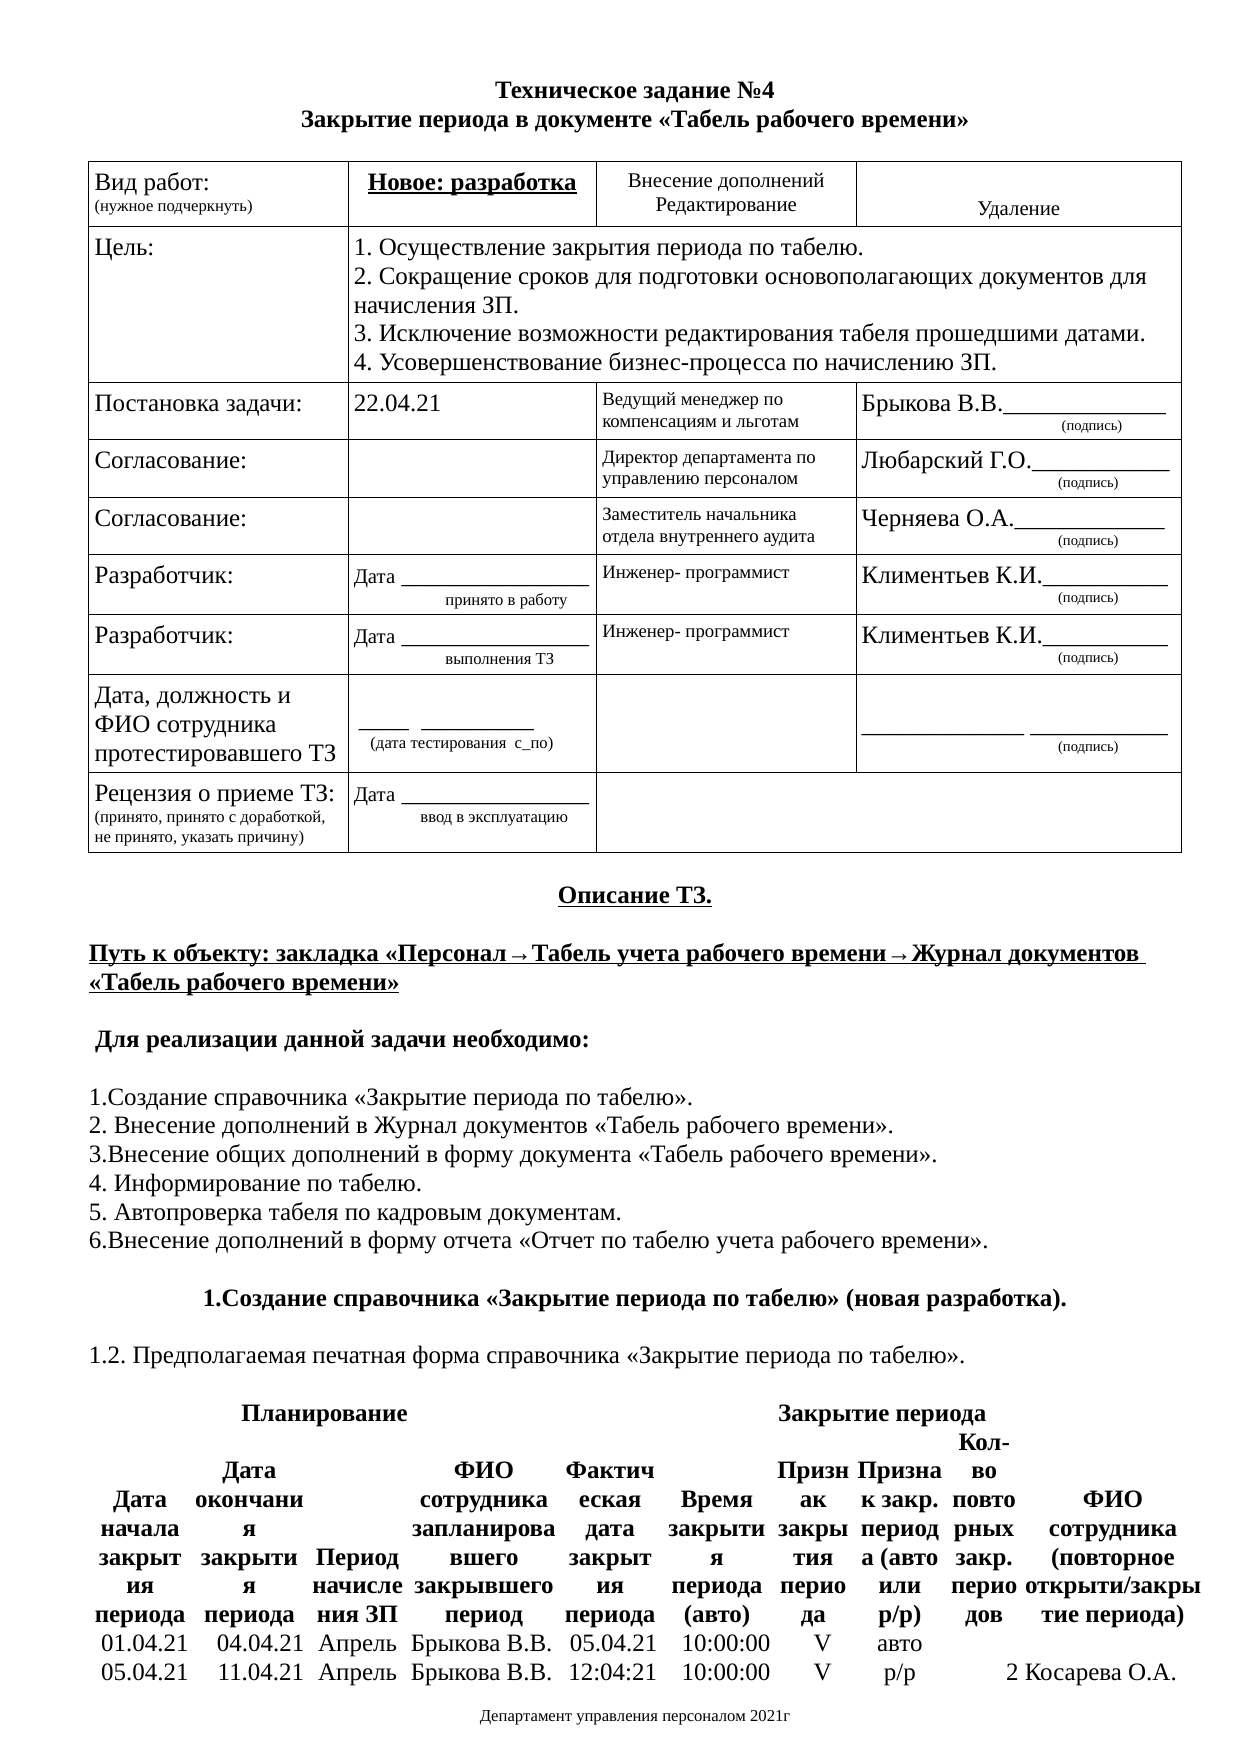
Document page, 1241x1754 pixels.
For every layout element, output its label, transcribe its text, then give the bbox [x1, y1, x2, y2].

table_cell Период начисления ЗП [307, 1427, 407, 1628]
table_cell [597, 675, 856, 772]
table_cell V [773, 1628, 853, 1657]
table_cell Любарский Г.О.___________ (подпись) [857, 440, 1181, 497]
text 1.2. Предполагаемая печатная форма справочника «Закрытие периода по табелю». [88, 1341, 1181, 1369]
table_cell Климентьев К.И.__________ (подпись) [857, 615, 1181, 674]
text 5. Автопроверка табеля по кадровым документам. [88, 1197, 1181, 1226]
table_cell Дата начала закрытия периода [89, 1427, 191, 1628]
table_cell 2 [946, 1657, 1021, 1686]
table_cell Инженер- программист [597, 555, 856, 614]
table_header Планирование [89, 1398, 560, 1427]
text 1.Создание справочника «Закрытие периода по табелю» (новая разработка). [88, 1283, 1181, 1312]
table_cell Дата _______________ ввод в эксплуатацию [349, 773, 596, 851]
table_cell 05.04.21 [560, 1628, 660, 1657]
table_cell Директор департамента по управлению персоналом [597, 440, 856, 497]
text Описание ТЗ. [88, 881, 1181, 909]
table_cell [597, 773, 1181, 851]
table_cell Разработчик: [89, 555, 348, 614]
table_cell Заместитель начальника отдела внутреннего аудита [597, 498, 856, 554]
table_cell Дата _______________ выполнения ТЗ [349, 615, 596, 674]
table_cell 01.04.21 [89, 1628, 191, 1657]
text 6.Внесение дополнений в форму отчета «Отчет по табелю учета рабочего времени». [88, 1226, 1181, 1254]
table_cell [349, 498, 596, 554]
text Путь к объекту: закладка «Персонал→Табель учета рабочего времени→Журнал документов «Табель рабочего времени» [88, 938, 1181, 996]
table_cell 10:00:00 [660, 1628, 773, 1657]
table_cell [1021, 1628, 1204, 1657]
table_cell Признак закр. периода (авто или р/р) [853, 1427, 946, 1628]
table_cell Рецензия о приеме ТЗ: (принято, принято с доработкой, не принято, указать причину) [89, 773, 348, 851]
table_cell Время закрытия периода (авто) [660, 1427, 773, 1628]
table_cell р/р [853, 1657, 946, 1686]
table_header Вид работ: (нужное подчеркнуть) [89, 162, 348, 226]
table_cell Инженер- программист [597, 615, 856, 674]
table_cell Черняева О.А.____________ (подпись) [857, 498, 1181, 554]
table_cell Признак закрытия периода [773, 1427, 853, 1628]
table_cell 10:00:00 [660, 1657, 773, 1686]
table_cell ____ _________ (дата тестирования с_по) [349, 675, 596, 772]
table_cell Постановка задачи: [89, 383, 348, 439]
table_cell Дата _______________ принято в работу [349, 555, 596, 614]
text Техническое задание №4 [88, 75, 1181, 104]
table_cell Апрель [307, 1657, 407, 1686]
table_cell Кол-во повторных закр. периодов [946, 1427, 1021, 1628]
table_cell ФИО сотрудника запланировавшего закрывшего период [408, 1427, 560, 1628]
table_cell Косарева О.А. [1021, 1657, 1204, 1686]
table_cell 04.04.21 [191, 1628, 307, 1657]
table_header Закрытие периода [560, 1398, 1204, 1427]
table_cell Дата окончания закрытия периода [191, 1427, 307, 1628]
table_cell Дата, должность и ФИО сотрудника протестировавшего ТЗ [89, 675, 348, 772]
text 3.Внесение общих дополнений в форму документа «Табель рабочего времени». [88, 1139, 1181, 1168]
table_cell Брыкова В.В. [408, 1628, 560, 1657]
text Для реализации данной задачи необходимо: [88, 1024, 1181, 1053]
table_cell Апрель [307, 1628, 407, 1657]
table_cell 05.04.21 [89, 1657, 191, 1686]
table_cell Разработчик: [89, 615, 348, 674]
table_cell Ведущий менеджер по компенсациям и льготам [597, 383, 856, 439]
table_cell Брыкова В.В._____________ (подпись) [857, 383, 1181, 439]
text 1.Создание справочника «Закрытие периода по табелю». [88, 1082, 1181, 1111]
table_cell Цель: [89, 227, 348, 382]
table_cell V [773, 1657, 853, 1686]
table_cell 12:04:21 [560, 1657, 660, 1686]
table_header Удаление [857, 162, 1181, 226]
text 4. Информирование по табелю. [88, 1168, 1181, 1197]
table_header Новое: разработка [349, 162, 596, 226]
table_cell Фактическая дата закрытия периода [560, 1427, 660, 1628]
table_cell 22.04.21 [349, 383, 596, 439]
table_cell Брыкова В.В. [408, 1657, 560, 1686]
table_cell [946, 1628, 1021, 1657]
table_cell ФИО сотрудника (повторное открыти/закрытие периода) [1021, 1427, 1204, 1628]
text 2. Внесение дополнений в Журнал документов «Табель рабочего времени». [88, 1111, 1181, 1139]
table_header Внесение дополнений Редактирование [597, 162, 856, 226]
table_cell 1. Осуществление закрытия периода по табелю. 2. Сокращение сроков для подготовки основополагающих документов для начисления ЗП. 3. Исключение возможности редактирования табеля прошедшими датами. 4. Усовершенствование бизнес-процесса по начислению ЗП. [349, 227, 1181, 382]
table_cell Согласование: [89, 498, 348, 554]
table_cell 11.04.21 [191, 1657, 307, 1686]
table_cell Согласование: [89, 440, 348, 497]
table_cell [349, 440, 596, 497]
table_cell _____________ ___________ (подпись) [857, 675, 1181, 772]
text Закрытие периода в документе «Табель рабочего времени» [88, 104, 1181, 132]
table_cell авто [853, 1628, 946, 1657]
table_cell Климентьев К.И.__________ (подпись) [857, 555, 1181, 614]
